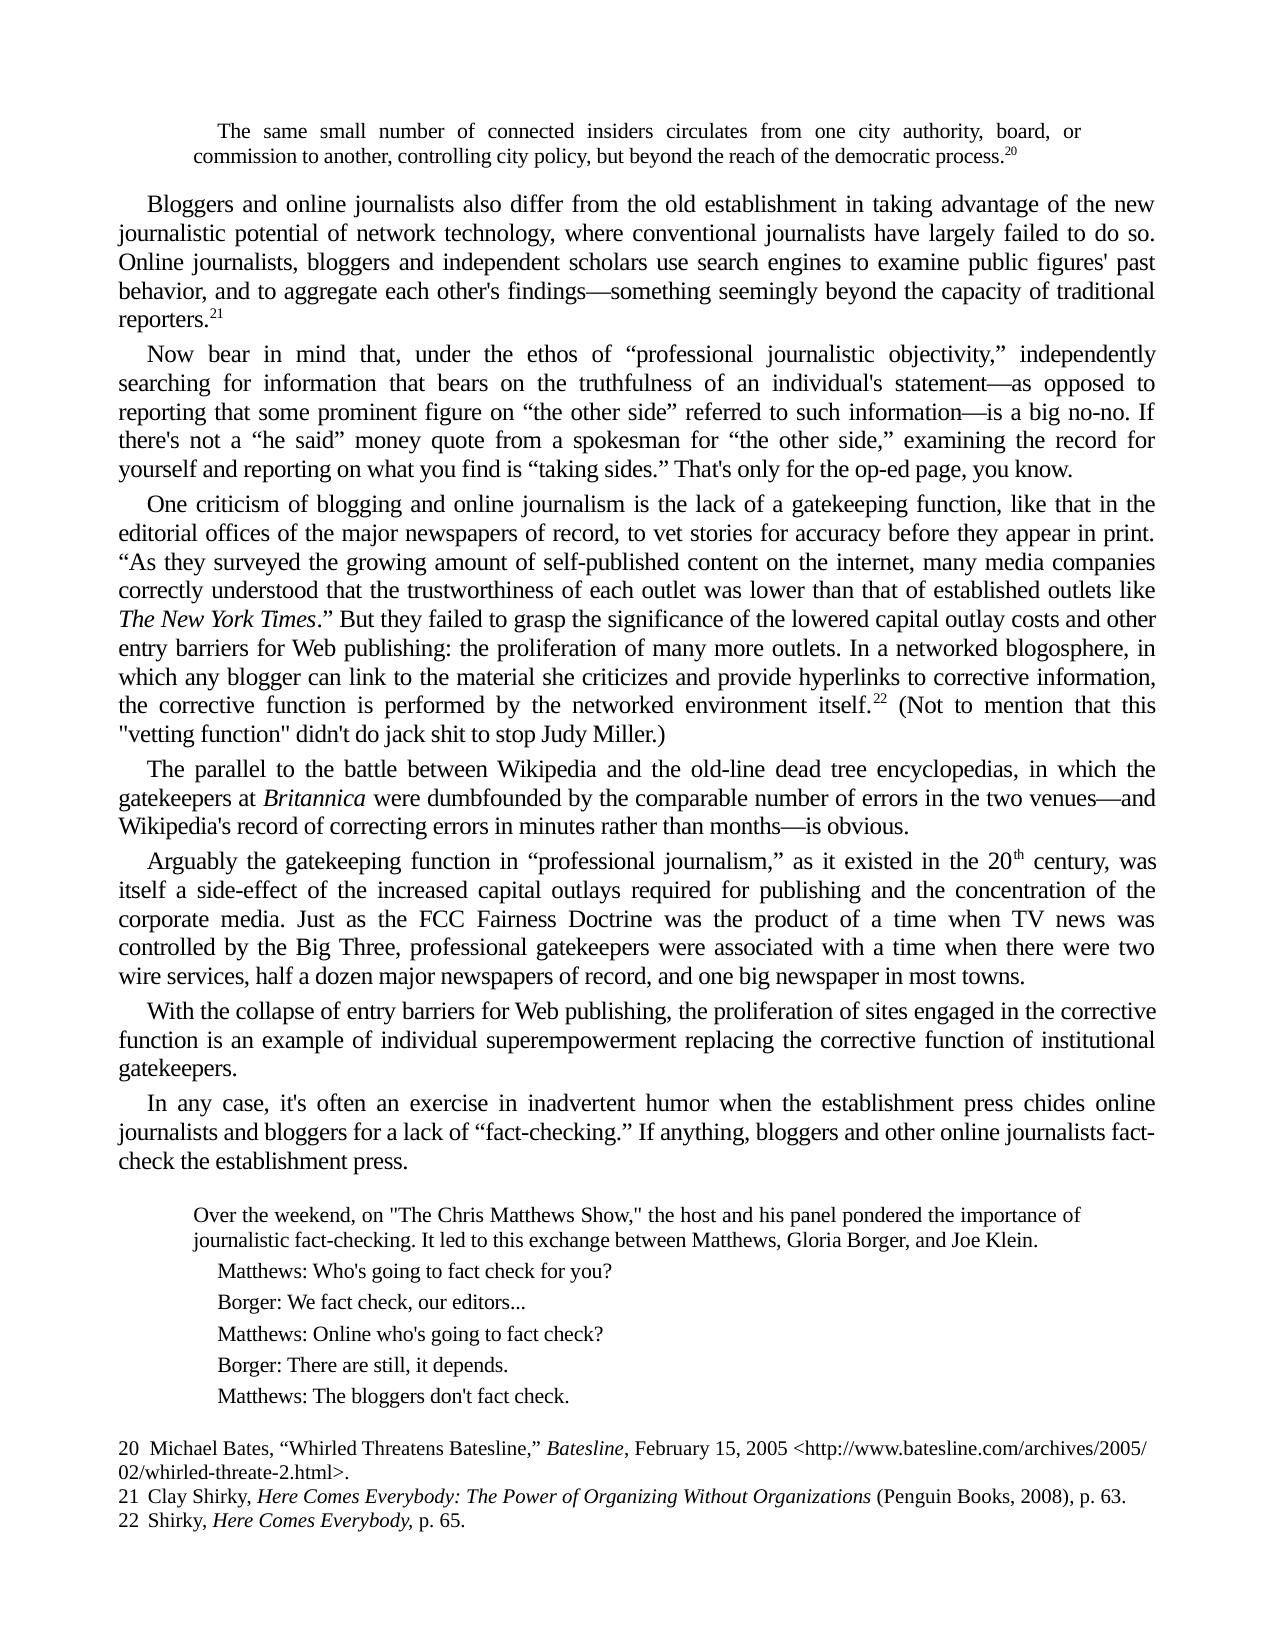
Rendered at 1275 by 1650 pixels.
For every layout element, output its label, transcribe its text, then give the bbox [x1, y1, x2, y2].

text Michael Bates, “Whirled Threatens Batesline,” Batesline, February 15, 2005 <http://www.batesline.com/archives/2005/ 02/whirled-threate-2.html>. [118, 1436, 1157, 1484]
text Arguably the gatekeeping function in “professional journalism,” as it existed in the 20th century, was itself a side-effect of the increased capital outlays required for publishing and the concentration of the corporate media. Just as the FCC Fairness Doctrine was the product of a time when TV news was controlled by the Big Three, professional gatekeepers were associated with a time when there were two wire services, half a dozen major newspapers of record, and one big newspaper in most towns. [118, 846, 1157, 990]
text Borger: We fact check, our editors... [193, 1289, 1082, 1314]
text The parallel to the battle between Wikipedia and the old-line dead tree encyclopedias, in which the gatekeepers at Britannica were dumbfounded by the comparable number of errors in the two venues—and Wikipedia's record of correcting errors in minutes rather than months—is obvious. [118, 754, 1157, 840]
text Clay Shirky, Here Comes Everybody: The Power of Organizing Without Organizations (Penguin Books, 2008), p. 63. [118, 1484, 1157, 1508]
text In any case, it's often an exercise in inadvertent humor when the establishment press chides online journalists and bloggers for a lack of “fact-checking.” If anything, bloggers and other online journalists fact-check the establishment press. [118, 1088, 1157, 1174]
text With the collapse of entry barriers for Web publishing, the proliferation of sites engaged in the corrective function is an example of individual superempowerment replacing the corrective function of institutional gatekeepers. [118, 996, 1157, 1082]
text Matthews: Who's going to fact check for you? [193, 1258, 1082, 1283]
text The same small number of connected insiders circulates from one city authority, board, or commission to another, controlling city policy, but beyond the reach of the democratic process. [193, 118, 1082, 168]
text Now bear in mind that, under the ethos of “professional journalistic objectivity,” independently searching for information that bears on the truthfulness of an individual's statement—as opposed to reporting that some prominent figure on “the other side” referred to such information—is a big no-no. If there's not a “he said” money quote from a spokesman for “the other side,” examining the record for yourself and reporting on what you find is “taking sides.” That's only for the op-ed page, you know. [118, 339, 1157, 483]
text Over the weekend, on "The Chris Matthews Show," the host and his panel pondered the importance of journalistic fact-checking. It led to this exchange between Matthews, Gloria Borger, and Joe Klein. [193, 1202, 1082, 1252]
text Borger: There are still, it depends. [193, 1352, 1082, 1377]
text Shirky, Here Comes Everybody, p. 65. [118, 1508, 1157, 1532]
text Matthews: The bloggers don't fact check. [193, 1383, 1082, 1408]
text Bloggers and online journalists also differ from the old establishment in taking advantage of the new journalistic potential of network technology, where conventional journalists have largely failed to do so. Online journalists, bloggers and independent scholars use search engines to examine public figures' past behavior, and to aggregate each other's findings—something seemingly beyond the capacity of traditional reporters. [118, 189, 1157, 333]
text Matthews: Online who's going to fact check? [193, 1321, 1082, 1346]
text One criticism of blogging and online journalism is the lack of a gatekeeping function, like that in the editorial offices of the major newspapers of record, to vet stories for accuracy before they appear in print. “As they surveyed the growing amount of self-published content on the internet, many media companies correctly understood that the trustworthiness of each outlet was lower than that of established outlets like The New York Times.” But they failed to grasp the significance of the lowered capital outlay costs and other entry barriers for Web publishing: the proliferation of many more outlets. In a networked blogosphere, in which any blogger can link to the material she criticizes and provide hyperlinks to corrective information, the corrective function is performed by the networked environment itself. (Not to mention that this "vetting function" didn't do jack shit to stop Judy Miller.) [118, 489, 1157, 748]
